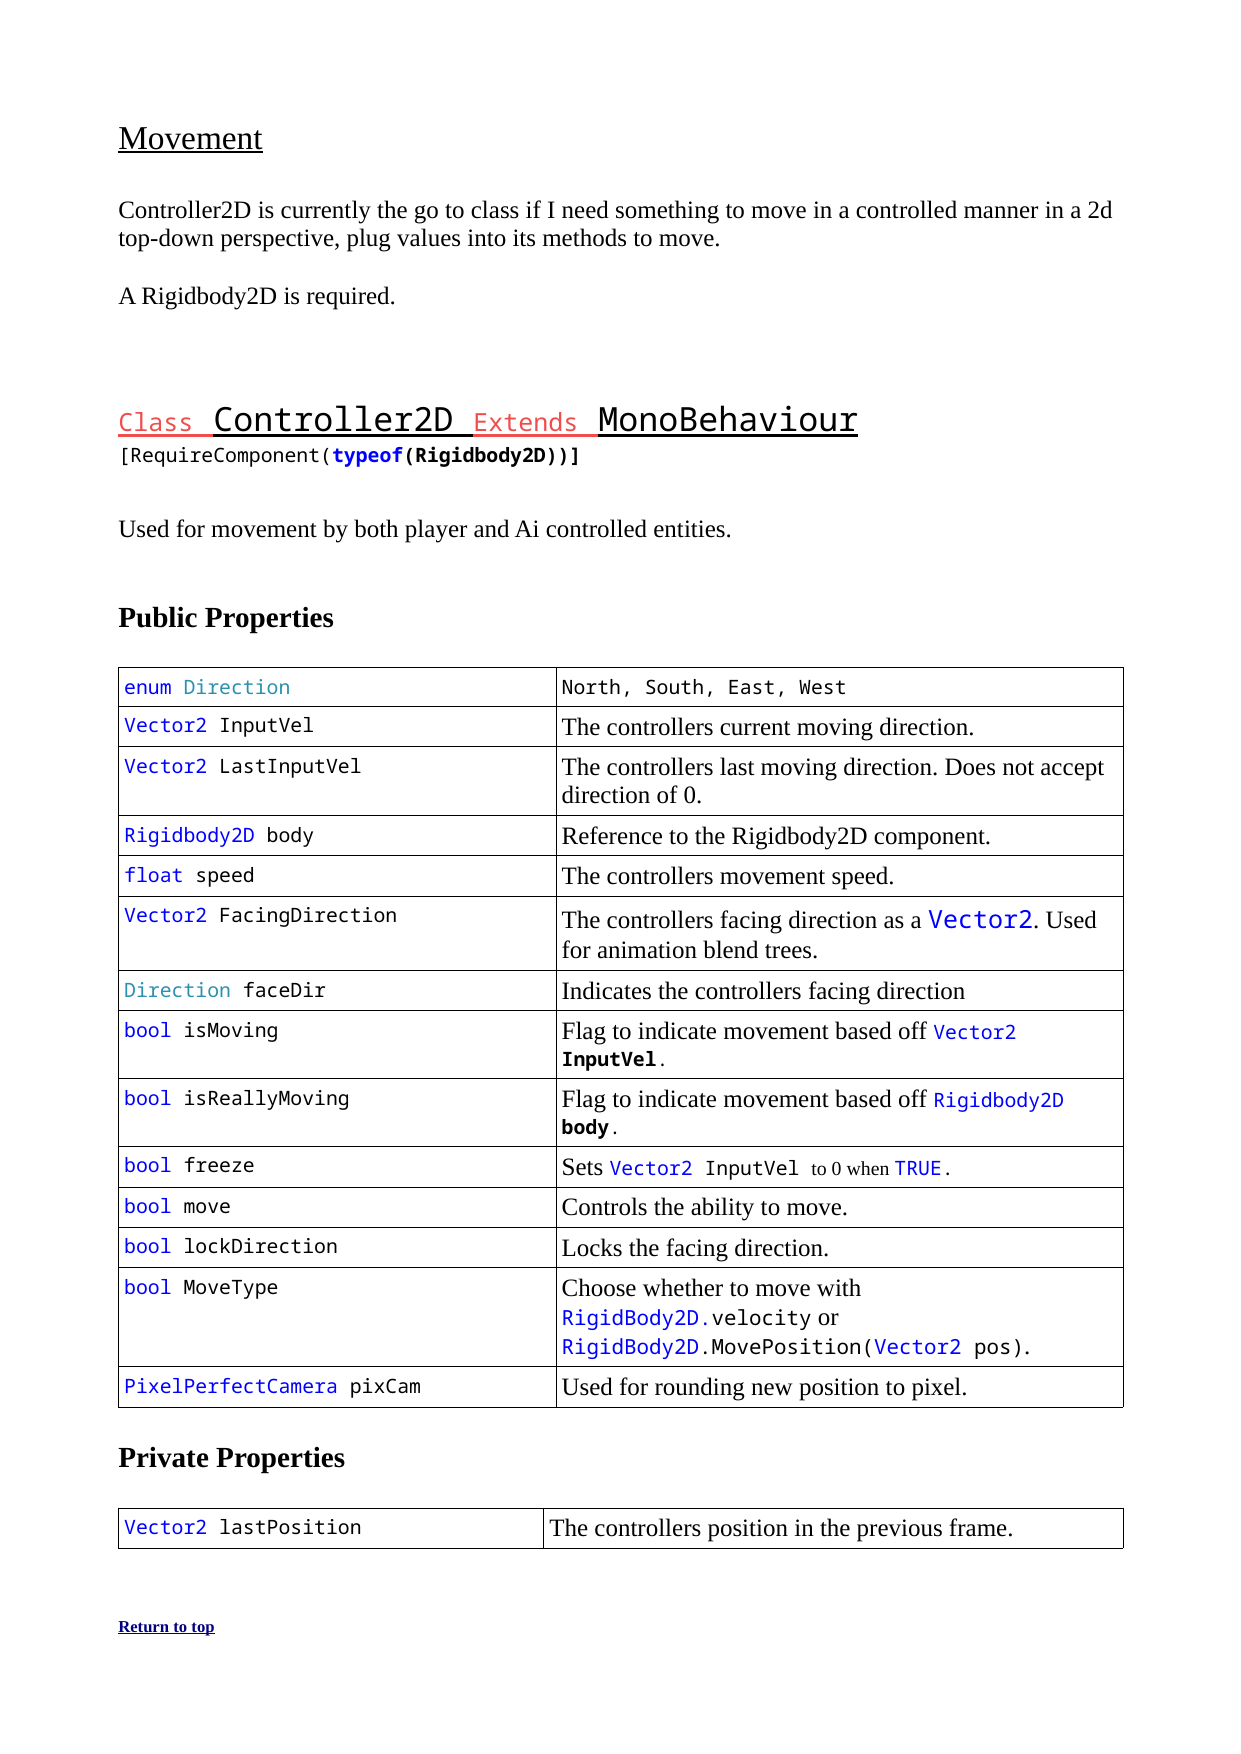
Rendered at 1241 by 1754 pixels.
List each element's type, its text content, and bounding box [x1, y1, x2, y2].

table_cell Vector2 InputVel [119, 707, 556, 746]
table_cell The controllers movement speed. [557, 856, 1123, 896]
text [RequireComponent(typeof(Rigidbody2D))] [118, 441, 1122, 468]
table_cell Vector2 FacingDirection [119, 897, 556, 970]
table_cell Flag to indicate movement based off Rigidbody2D body. [557, 1079, 1123, 1146]
table_cell Direction faceDir [119, 971, 556, 1010]
table_cell Controls the ability to move. [557, 1188, 1123, 1227]
table_cell The controllers last moving direction. Does not accept direction of 0. [557, 747, 1123, 815]
table_cell Reference to the Rigidbody2D component. [557, 816, 1123, 855]
text A Rigidbody2D is required. [118, 281, 1122, 310]
table_cell The controllers current moving direction. [557, 707, 1123, 746]
text Controller2D is currently the go to class if I need something to move in a controlled manner in a 2d top-down perspective, plug values into its methods to move. [118, 195, 1122, 252]
table_cell bool isMoving [119, 1011, 556, 1078]
text Movement [118, 118, 1122, 156]
table_cell Choose whether to move with RigidBody2D.velocity or RigidBody2D.MovePosition(Vector2 pos). [557, 1268, 1123, 1366]
table_cell bool freeze [119, 1147, 556, 1187]
table_header Vector2 lastPosition [119, 1509, 543, 1548]
table_cell Locks the facing direction. [557, 1228, 1123, 1267]
table_cell bool move [119, 1188, 556, 1227]
table_cell Vector2 LastInputVel [119, 747, 556, 815]
table_header The controllers position in the previous frame. [544, 1509, 1123, 1548]
table_cell Flag to indicate movement based off Vector2 InputVel. [557, 1011, 1123, 1078]
table_cell Rigidbody2D body [119, 816, 556, 855]
table_cell Used for rounding new position to pixel. [557, 1367, 1123, 1407]
table_cell bool MoveType [119, 1268, 556, 1366]
text Class Controller2D Extends MonoBehaviour [118, 396, 1122, 441]
table_cell Indicates the controllers facing direction [557, 971, 1123, 1010]
table_cell The controllers facing direction as a Vector2. Used for animation blend trees. [557, 897, 1123, 970]
table_cell PixelPerfectCamera pixCam [119, 1367, 556, 1407]
table_cell bool isReallyMoving [119, 1079, 556, 1146]
text Private Properties [118, 1440, 1122, 1474]
table_header enum Direction [119, 668, 556, 706]
text Used for movement by both player and Ai controlled entities. [118, 514, 1122, 543]
table_cell Sets Vector2 InputVel to 0 when TRUE. [557, 1147, 1123, 1187]
text Public Properties [118, 600, 1122, 634]
table_cell bool lockDirection [119, 1228, 556, 1267]
table_cell float speed [119, 856, 556, 896]
table_header North, South, East, West [557, 668, 1123, 706]
